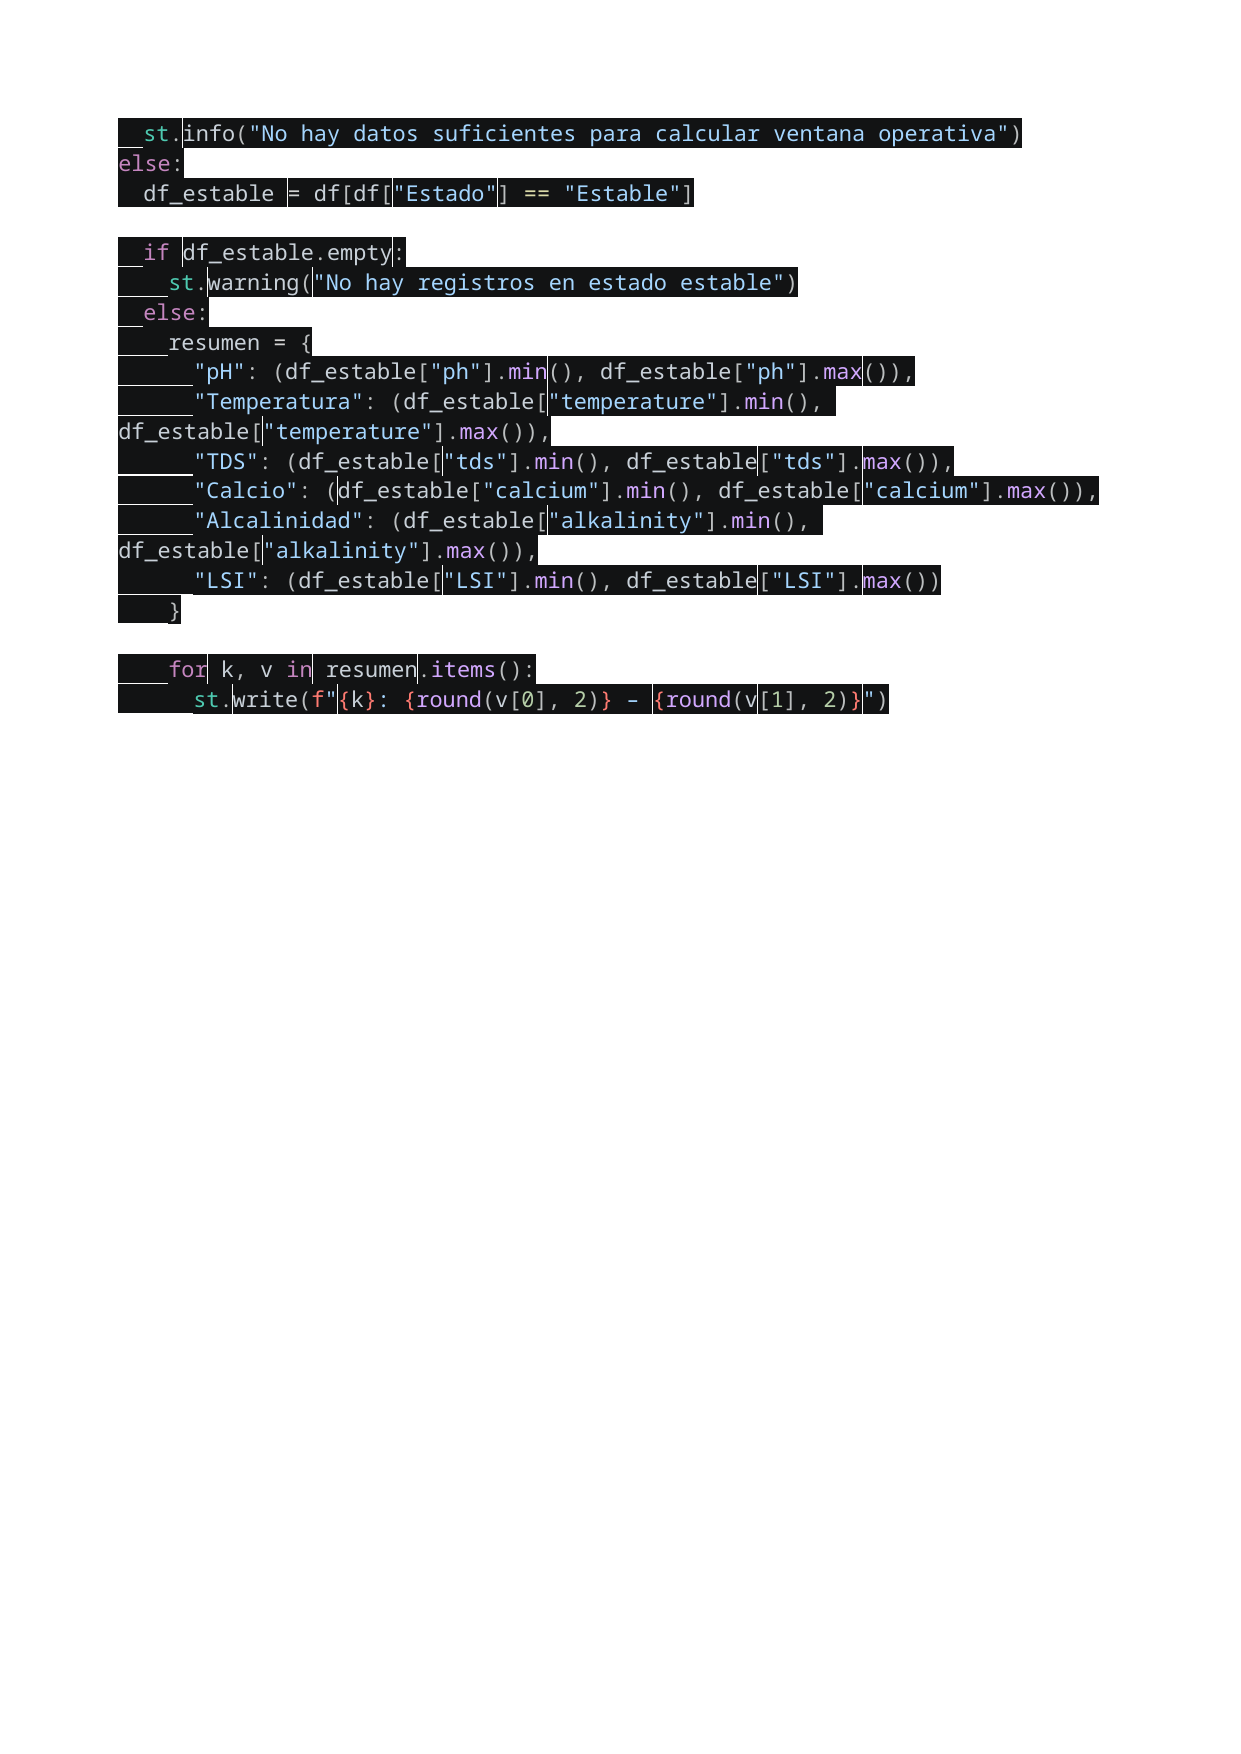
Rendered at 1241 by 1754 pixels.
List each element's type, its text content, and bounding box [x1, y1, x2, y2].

text st.warning("No hay registros en estado estable") [118, 267, 1122, 297]
text if df_estable.empty: [118, 237, 1122, 267]
text resumen = { [118, 327, 1122, 356]
text "LSI": (df_estable["LSI"].min(), df_estable["LSI"].max()) [118, 565, 1122, 595]
text for k, v in resumen.items(): [118, 654, 1122, 684]
text st.info("No hay datos suficientes para calcular ventana operativa") [118, 118, 1122, 148]
text "Temperatura": (df_estable["temperature"].min(), df_estable["temperature"].max()), [118, 386, 1122, 446]
text "pH": (df_estable["ph"].min(), df_estable["ph"].max()), [118, 356, 1122, 386]
text else: [118, 148, 1122, 178]
text } [118, 595, 1122, 624]
text st.write(f"{k}: {round(v[0], 2)} – {round(v[1], 2)}") [118, 684, 1122, 714]
text df_estable = df[df["Estado"] == "Estable"] [118, 178, 1122, 207]
text "Calcio": (df_estable["calcium"].min(), df_estable["calcium"].max()), [118, 476, 1122, 505]
text "TDS": (df_estable["tds"].min(), df_estable["tds"].max()), [118, 446, 1122, 476]
text "Alcalinidad": (df_estable["alkalinity"].min(), df_estable["alkalinity"].max()), [118, 505, 1122, 565]
text else: [118, 297, 1122, 327]
